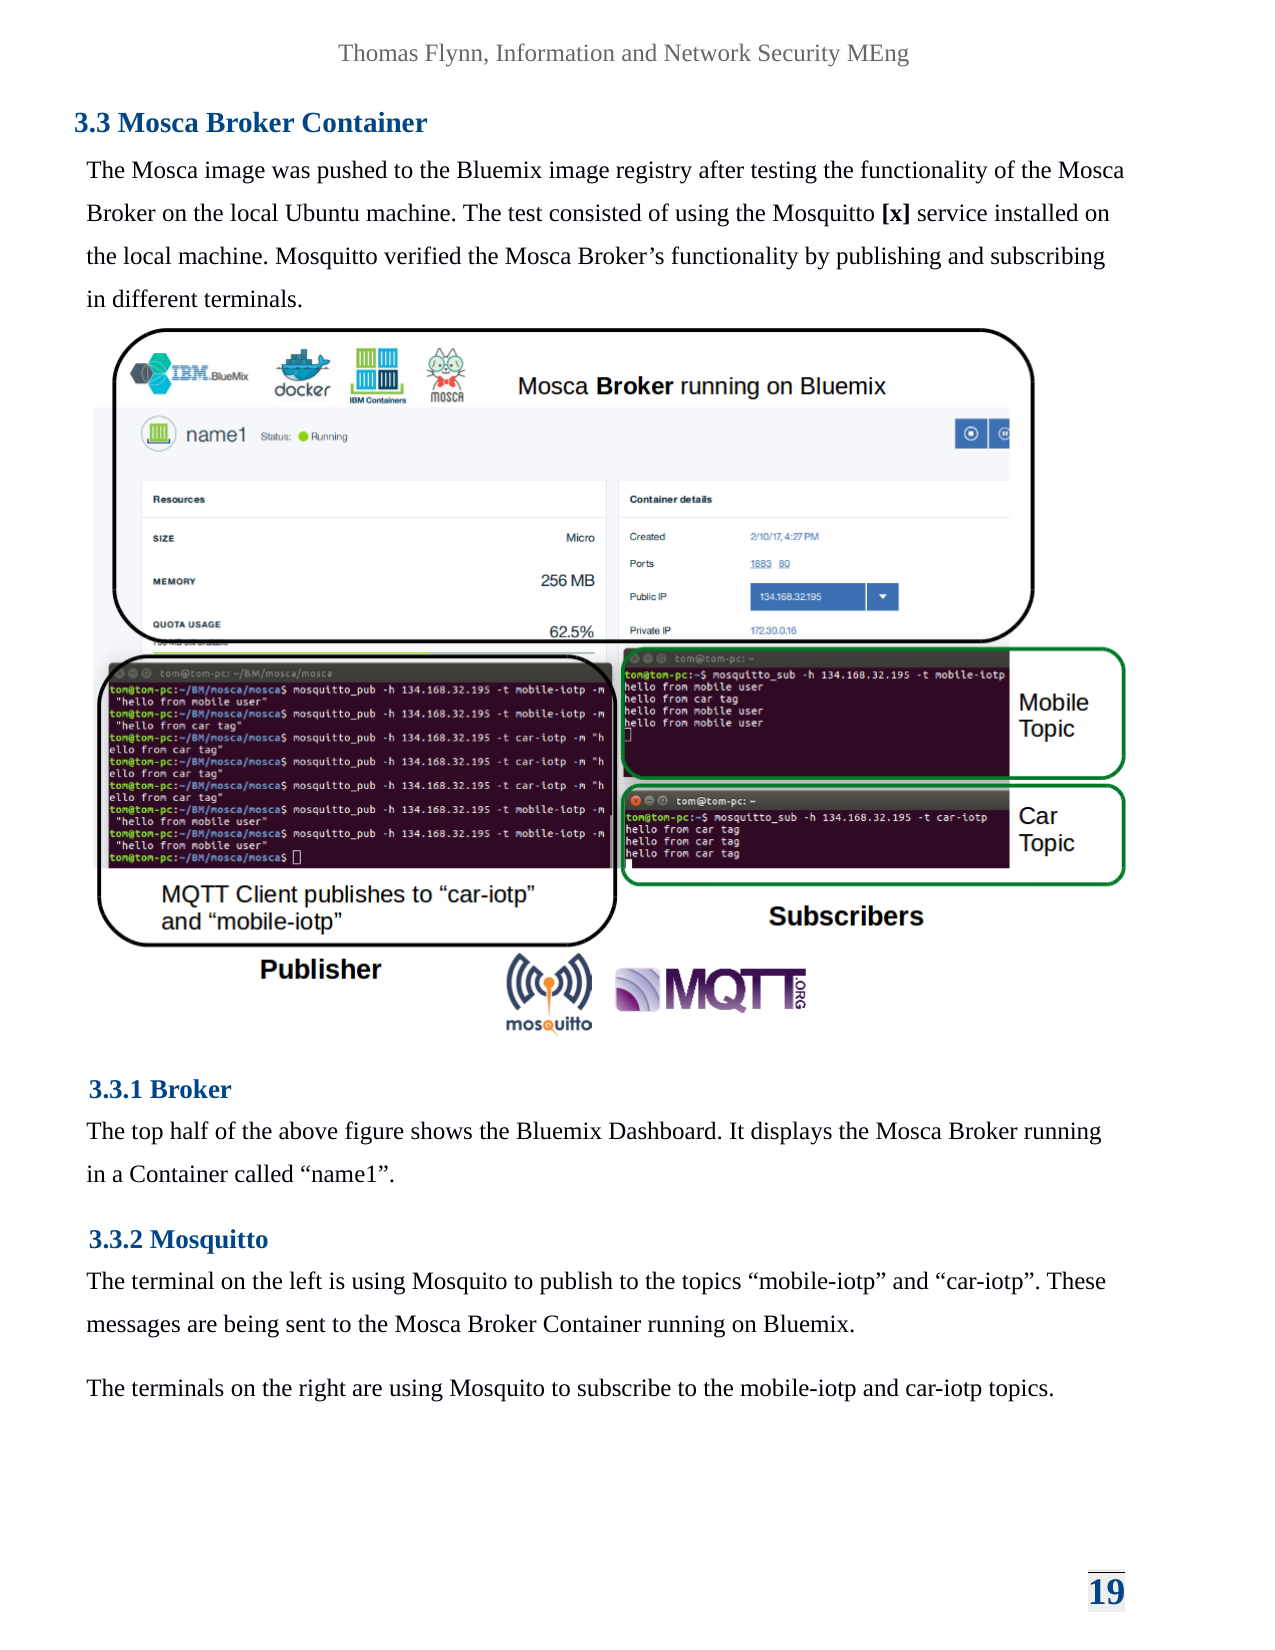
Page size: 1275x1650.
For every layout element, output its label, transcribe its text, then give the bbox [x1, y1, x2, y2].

picture [92, 324, 1132, 1039]
subtitle 3.3.2 Mosquitto [89, 1223, 1125, 1254]
subtitle 3.3 Mosca Broker Container [74, 105, 1125, 138]
subtitle 3.3.1 Broker [89, 348, 1125, 1104]
text The Mosca image was pushed to the Bluemix image registry after testing the functionality of the Mosca Broker on the local Ubuntu machine. The test consisted of using the Mosquitto [x] service installed on the local machine. Mosquitto verified the Mosca Broker’s functionality by publishing and subscribing in different terminals. [86, 155, 1125, 313]
text The top half of the above figure shows the Bluemix Dashboard. It displays the Mosca Broker running in a Container called “name1”. [86, 1116, 1125, 1188]
text The terminals on the right are using Mosquito to subscribe to the mobile-iotp and car-iotp topics. [86, 1373, 1125, 1402]
text The terminal on the left is using Mosquito to publish to the topics “mobile-iotp” and “car-iotp”. These messages are being sent to the Mosca Broker Container running on Bluemix. [86, 1266, 1125, 1338]
